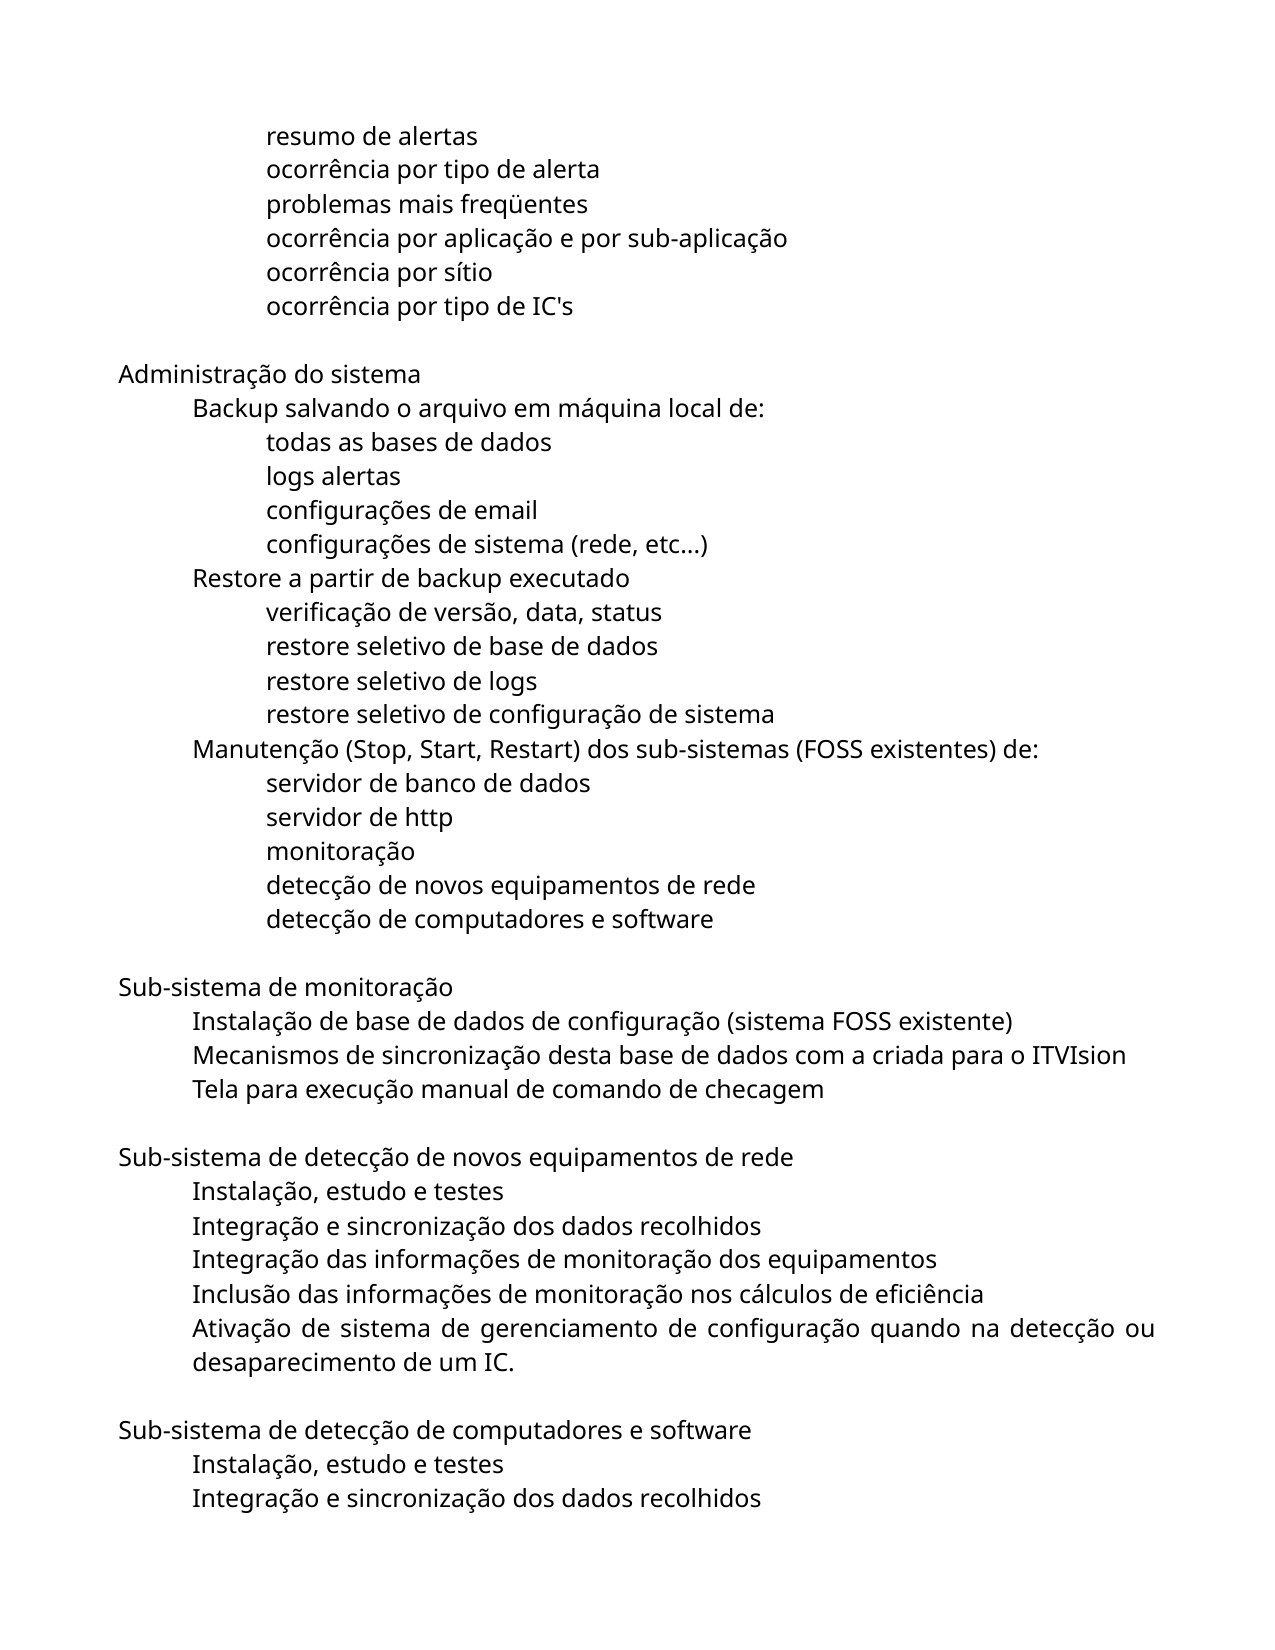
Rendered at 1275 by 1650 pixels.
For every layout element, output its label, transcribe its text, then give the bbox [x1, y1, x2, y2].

text Integração das informações de monitoração dos equipamentos [192, 1242, 1157, 1276]
text Inclusão das informações de monitoração nos cálculos de eficiência [192, 1276, 1157, 1310]
text Integração e sincronização dos dados recolhidos [192, 1208, 1157, 1242]
text Instalação de base de dados de configuração (sistema FOSS existente) [192, 1004, 1157, 1038]
text Instalação, estudo e testes [192, 1174, 1157, 1208]
text Ativação de sistema de gerenciamento de configuração quando na detecção ou desaparecimento de um IC. [192, 1310, 1157, 1378]
text todas as bases de dados [266, 425, 1157, 459]
text Mecanismos de sincronização desta base de dados com a criada para o ITVIsion [192, 1038, 1157, 1072]
text Administração do sistema [118, 357, 1157, 391]
text verificação de versão, data, status [266, 595, 1157, 629]
text ocorrência por sítio [266, 254, 1157, 288]
text ocorrência por aplicação e por sub-aplicação [266, 220, 1157, 254]
text restore seletivo de base de dados [266, 629, 1157, 663]
text Restore a partir de backup executado [192, 561, 1157, 595]
text monitoração [266, 833, 1157, 867]
text detecção de novos equipamentos de rede [118, 867, 1157, 902]
text problemas mais freqüentes [266, 186, 1157, 220]
text Sub-sistema de monitoração [118, 970, 1157, 1004]
text Sub-sistema de detecção de novos equipamentos de rede [118, 1140, 1157, 1174]
text Instalação, estudo e testes [192, 1447, 1157, 1481]
text configurações de sistema (rede, etc...) [266, 527, 1157, 561]
text logs alertas [266, 459, 1157, 493]
text configurações de email [266, 493, 1157, 527]
text Sub-sistema de detecção de computadores e software [118, 1412, 1157, 1447]
text detecção de computadores e software [118, 902, 1157, 936]
text Tela para execução manual de comando de checagem [192, 1072, 1157, 1106]
text Manutenção (Stop, Start, Restart) dos sub-sistemas (FOSS existentes) de: [192, 731, 1157, 765]
text ocorrência por tipo de IC's [266, 288, 1157, 322]
text restore seletivo de logs [266, 663, 1157, 697]
text ocorrência por tipo de alerta [266, 152, 1157, 186]
text Backup salvando o arquivo em máquina local de: [192, 391, 1157, 425]
text servidor de http [266, 799, 1157, 833]
text resumo de alertas [266, 118, 1157, 152]
text restore seletivo de configuração de sistema [266, 697, 1157, 731]
text servidor de banco de dados [266, 765, 1157, 799]
text Integração e sincronização dos dados recolhidos [192, 1481, 1157, 1515]
